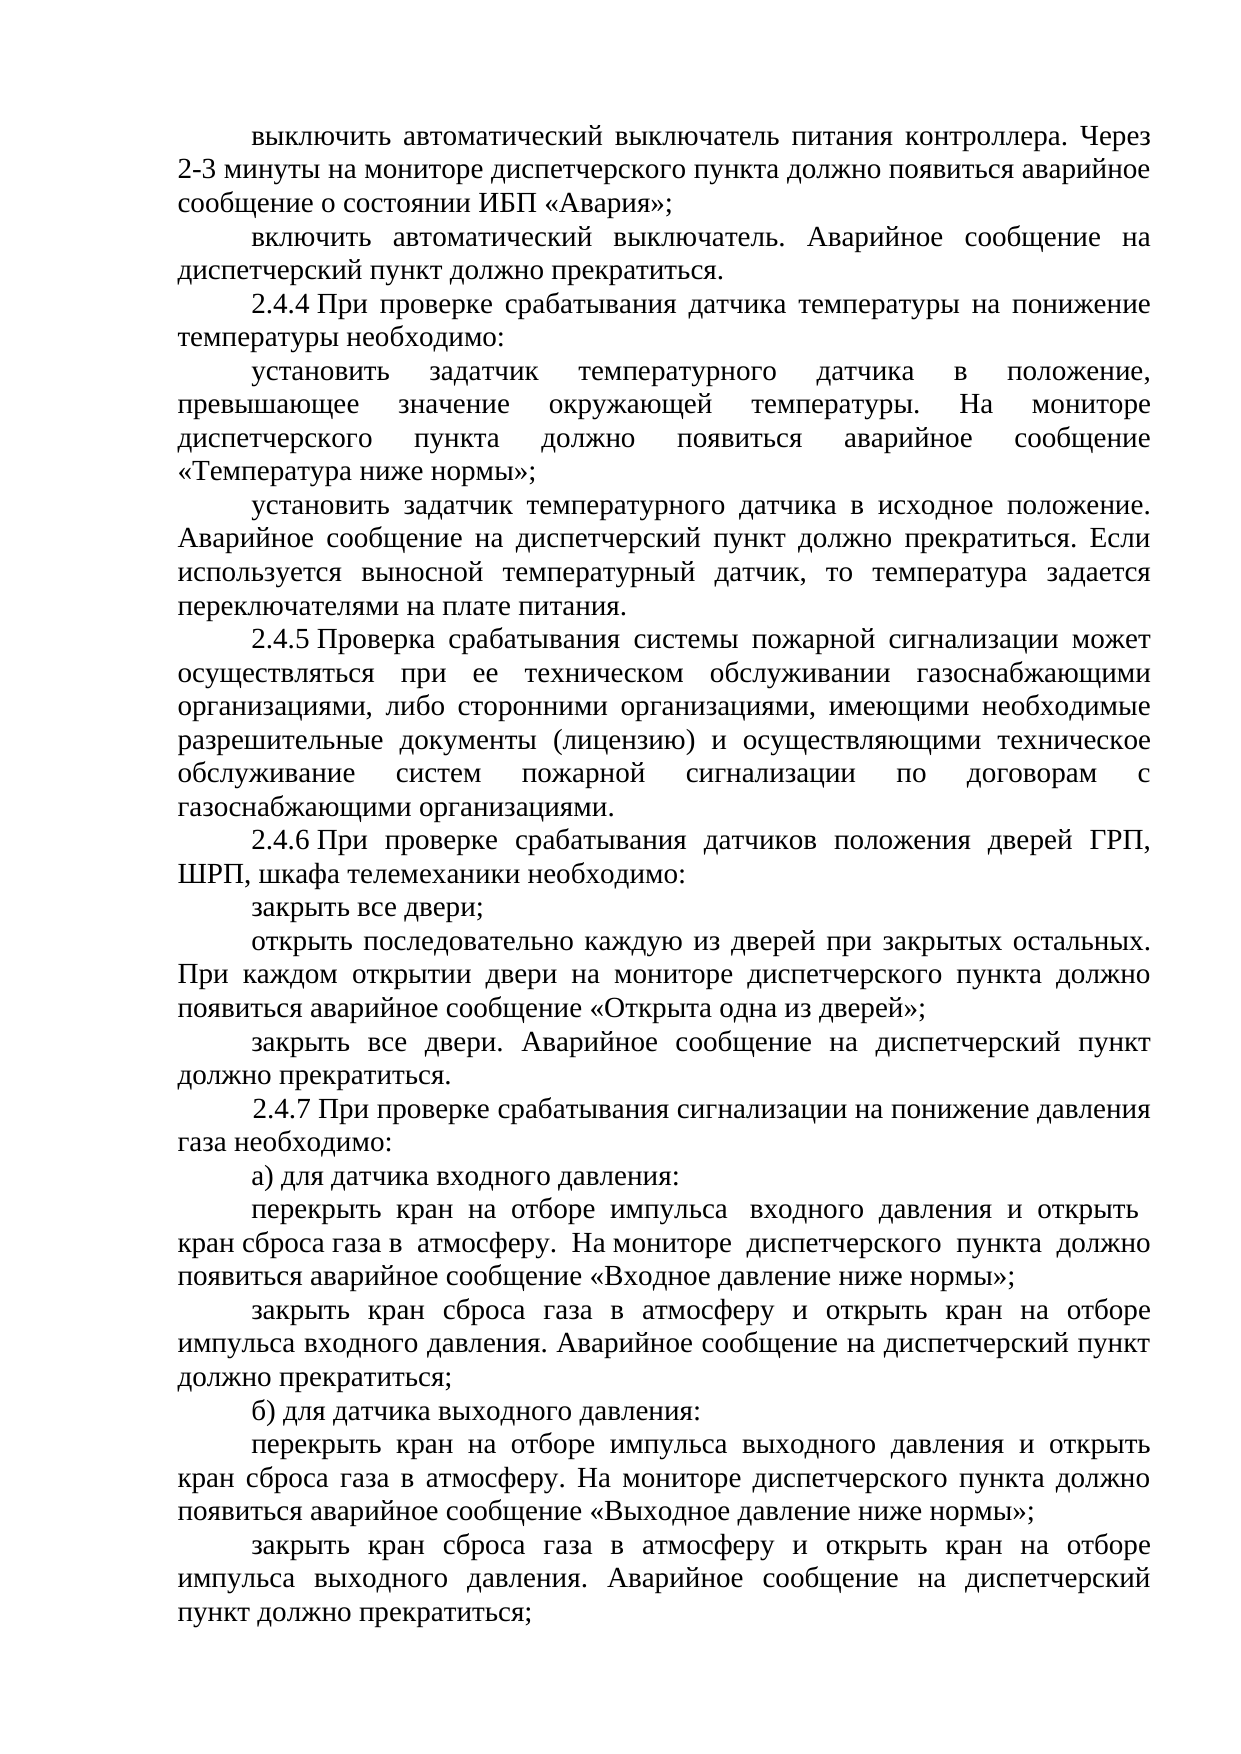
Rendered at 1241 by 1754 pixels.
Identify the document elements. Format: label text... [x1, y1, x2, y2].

text закрыть все двери; [177, 889, 1152, 923]
text 2.4.4 При проверке срабатывания датчика температуры на понижение температуры необходимо: [177, 286, 1152, 353]
text перекрыть кран на отборе импульса выходного давления и открыть кран сброса газа в атмосферу. На мониторе диспетчерского пункта должно появиться аварийное сообщение «Выходное давление ниже нормы»; [177, 1426, 1152, 1527]
text установить задатчик температурного датчика в положение, превышающее значение окружающей температуры. На мониторе диспетчерского пункта должно появиться аварийное сообщение «Температура ниже нормы»; [177, 353, 1152, 487]
text а) для датчика входного давления: [177, 1158, 1152, 1191]
text закрыть кран сброса газа в атмосферу и открыть кран на отборе импульса входного давления. Аварийное сообщение на диспетчерский пункт должно прекратиться; [177, 1292, 1152, 1393]
text 2.4.7 При проверке срабатывания сигнализации на понижение давления газа необходимо: [177, 1091, 1152, 1158]
text включить автоматический выключатель. Аварийное сообщение на диспетчерский пункт должно прекратиться. [177, 219, 1152, 286]
text закрыть кран сброса газа в атмосферу и открыть кран на отборе импульса выходного давления. Аварийное сообщение на диспетчерский пункт должно прекратиться; [177, 1527, 1152, 1627]
text установить задатчик температурного датчика в исходное положение. Аварийное сообщение на диспетчерский пункт должно прекратиться. Если используется выносной температурный датчик, то температура задается переключателями на плате питания. [177, 487, 1152, 621]
text выключить автоматический выключатель питания контроллера. Через 2-3 минуты на мониторе диспетчерского пункта должно появиться аварийное сообщение о состоянии ИБП «Авария»; [177, 118, 1152, 219]
text появиться аварийное сообщение «Входное давление ниже нормы»; [177, 1258, 1152, 1292]
text кран сброса газа в атмосферу. На мониторе диспетчерского пункта должно [177, 1225, 1152, 1258]
text открыть последовательно каждую из дверей при закрытых остальных. При каждом открытии двери на мониторе диспетчерского пункта должно появиться аварийное сообщение «Открыта одна из дверей»; [177, 923, 1152, 1024]
text перекрыть кран на отборе импульса входного давления и открыть [177, 1191, 1152, 1225]
text закрыть все двери. Аварийное сообщение на диспетчерский пункт должно прекратиться. [177, 1024, 1152, 1091]
text б) для датчика выходного давления: [177, 1393, 1152, 1426]
text 2.4.5 Проверка срабатывания системы пожарной сигнализации может осуществляться при ее техническом обслуживании газоснабжающими организациями, либо сторонними организациями, имеющими необходимые разрешительные документы (лицензию) и осуществляющими техническое обслуживание систем пожарной сигнализации по договорам с газоснабжающими организациями. [177, 621, 1152, 822]
text 2.4.6 При проверке срабатывания датчиков положения дверей ГРП, ШРП, шкафа телемеханики необходимо: [177, 822, 1152, 889]
